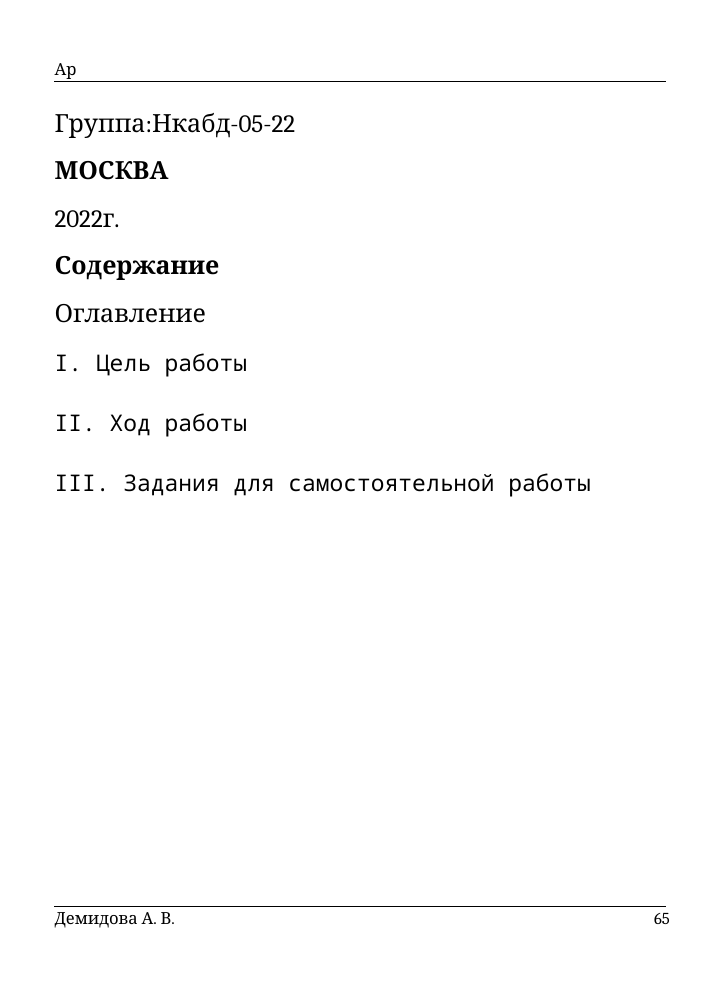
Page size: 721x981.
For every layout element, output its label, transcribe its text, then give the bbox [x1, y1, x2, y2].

text Оглавление [54, 299, 670, 328]
text Группа:Нкабд-05-22 [54, 109, 670, 138]
text МОСКВА [54, 157, 670, 186]
text I. Цель работы II. Ход работы III. Задания для самостоятельной работы [54, 347, 670, 498]
text Содержание [54, 252, 670, 281]
text 2022г. [54, 204, 670, 233]
